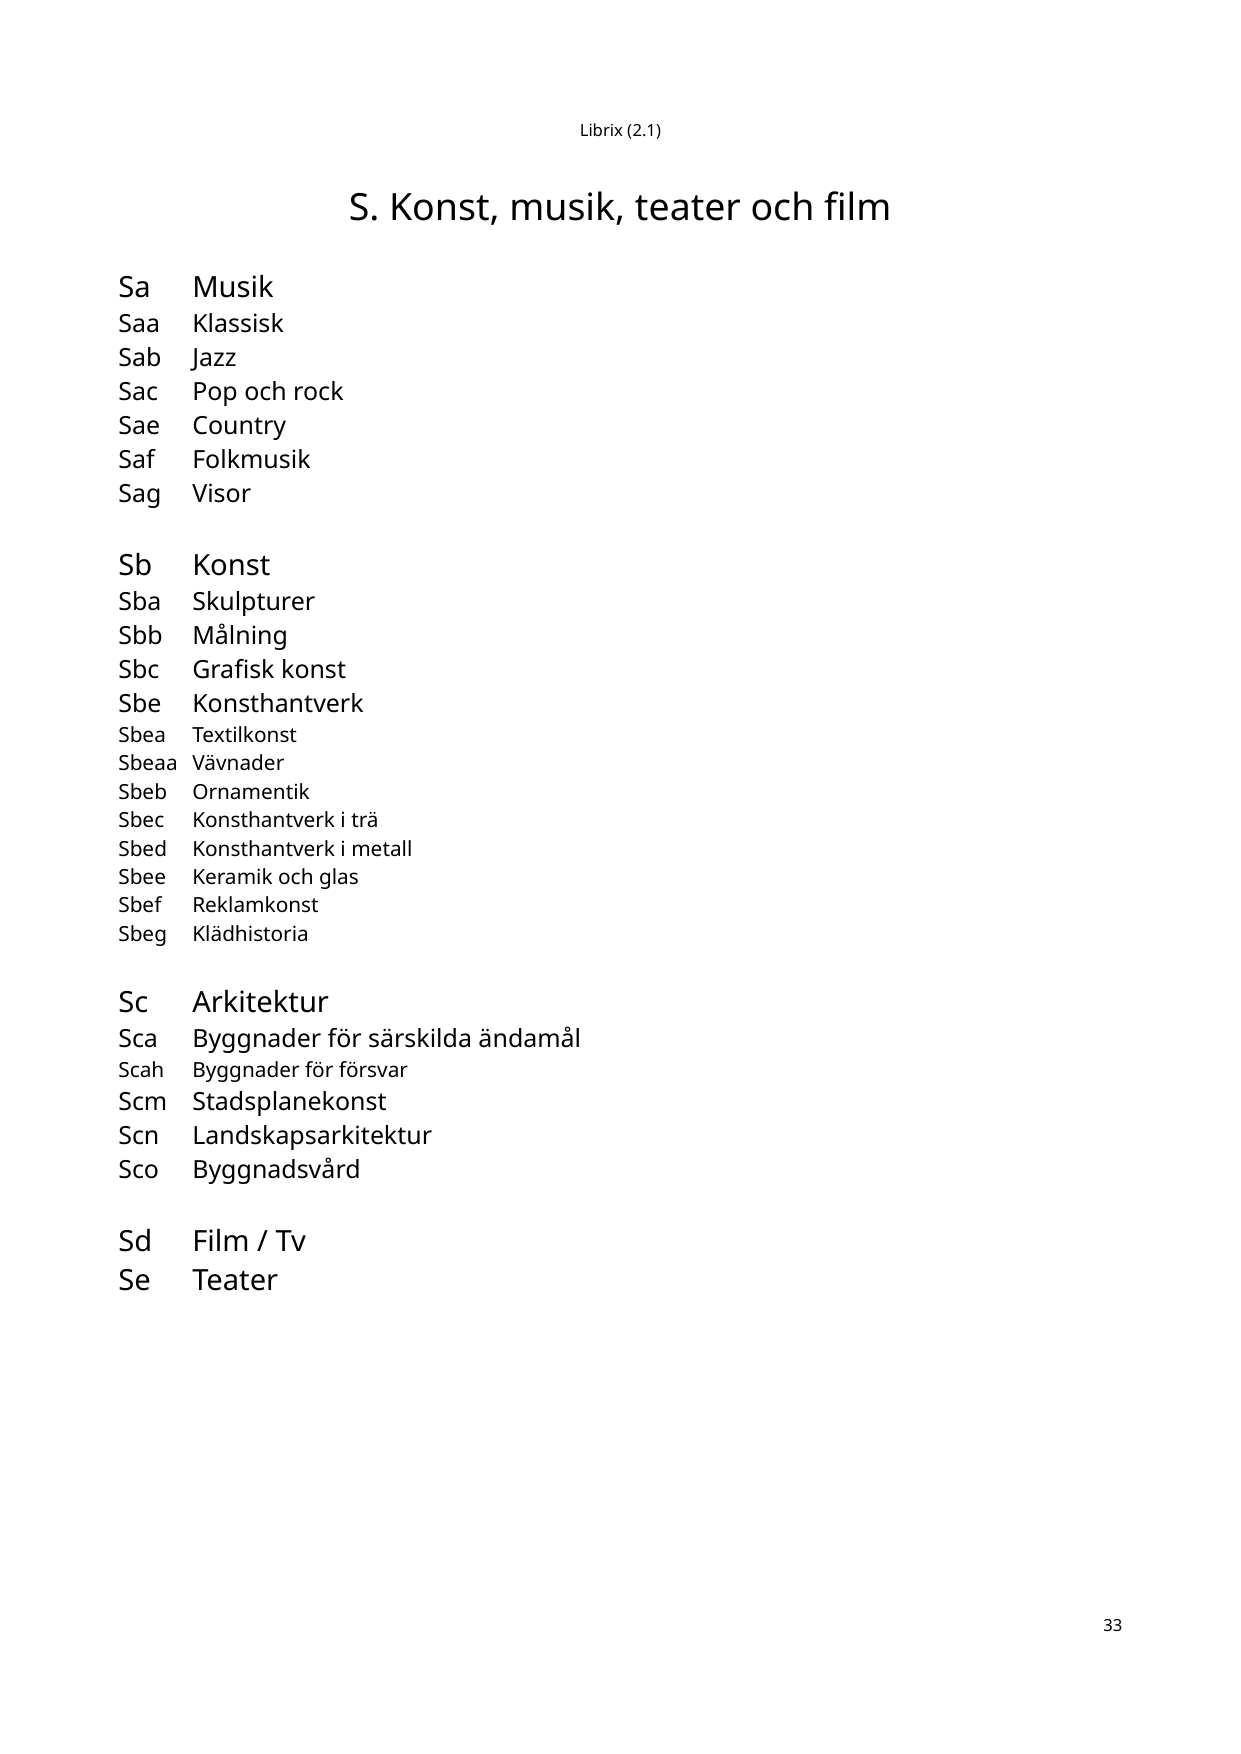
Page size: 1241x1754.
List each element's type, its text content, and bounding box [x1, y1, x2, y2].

text Sba Skulpturer [118, 584, 1122, 618]
text Sbb Målning [118, 618, 1122, 652]
text Sbed Konsthantverk i metall [118, 834, 1122, 862]
text Sbc Grafisk konst [118, 652, 1122, 686]
text Sa Musik [118, 266, 1122, 306]
text Se Teater [118, 1259, 1122, 1299]
text Scn Landskapsarkitektur [118, 1118, 1122, 1152]
text Sbeaa Vävnader [118, 748, 1122, 777]
text Sca Byggnader för särskilda ändamål [118, 1021, 1122, 1055]
text Scah Byggnader för försvar [118, 1055, 1122, 1084]
text Sab Jazz [118, 339, 1122, 374]
text Sbeg Klädhistoria [118, 919, 1122, 947]
text Sc Arkitektur [118, 981, 1122, 1021]
text Sco Byggnadsvård [118, 1152, 1122, 1186]
subtitle S. Konst, musik, teater och film [118, 181, 1122, 232]
text Scm Stadsplanekonst [118, 1084, 1122, 1118]
text Sb Konst [118, 544, 1122, 584]
text Sbef Reklamkonst [118, 891, 1122, 919]
text Sbea Textilkonst [118, 720, 1122, 748]
text Sbe Konsthantverk [118, 686, 1122, 720]
text Saf Folkmusik [118, 442, 1122, 476]
text Sac Pop och rock [118, 374, 1122, 408]
text Sbeb Ornamentik [118, 777, 1122, 805]
text Sbec Konsthantverk i trä [118, 805, 1122, 834]
text Sae Country [118, 408, 1122, 442]
text Sbee Keramik och glas [118, 862, 1122, 891]
text Saa Klassisk [118, 306, 1122, 339]
text Sd Film / Tv [118, 1220, 1122, 1259]
text Sag Visor [118, 476, 1122, 510]
